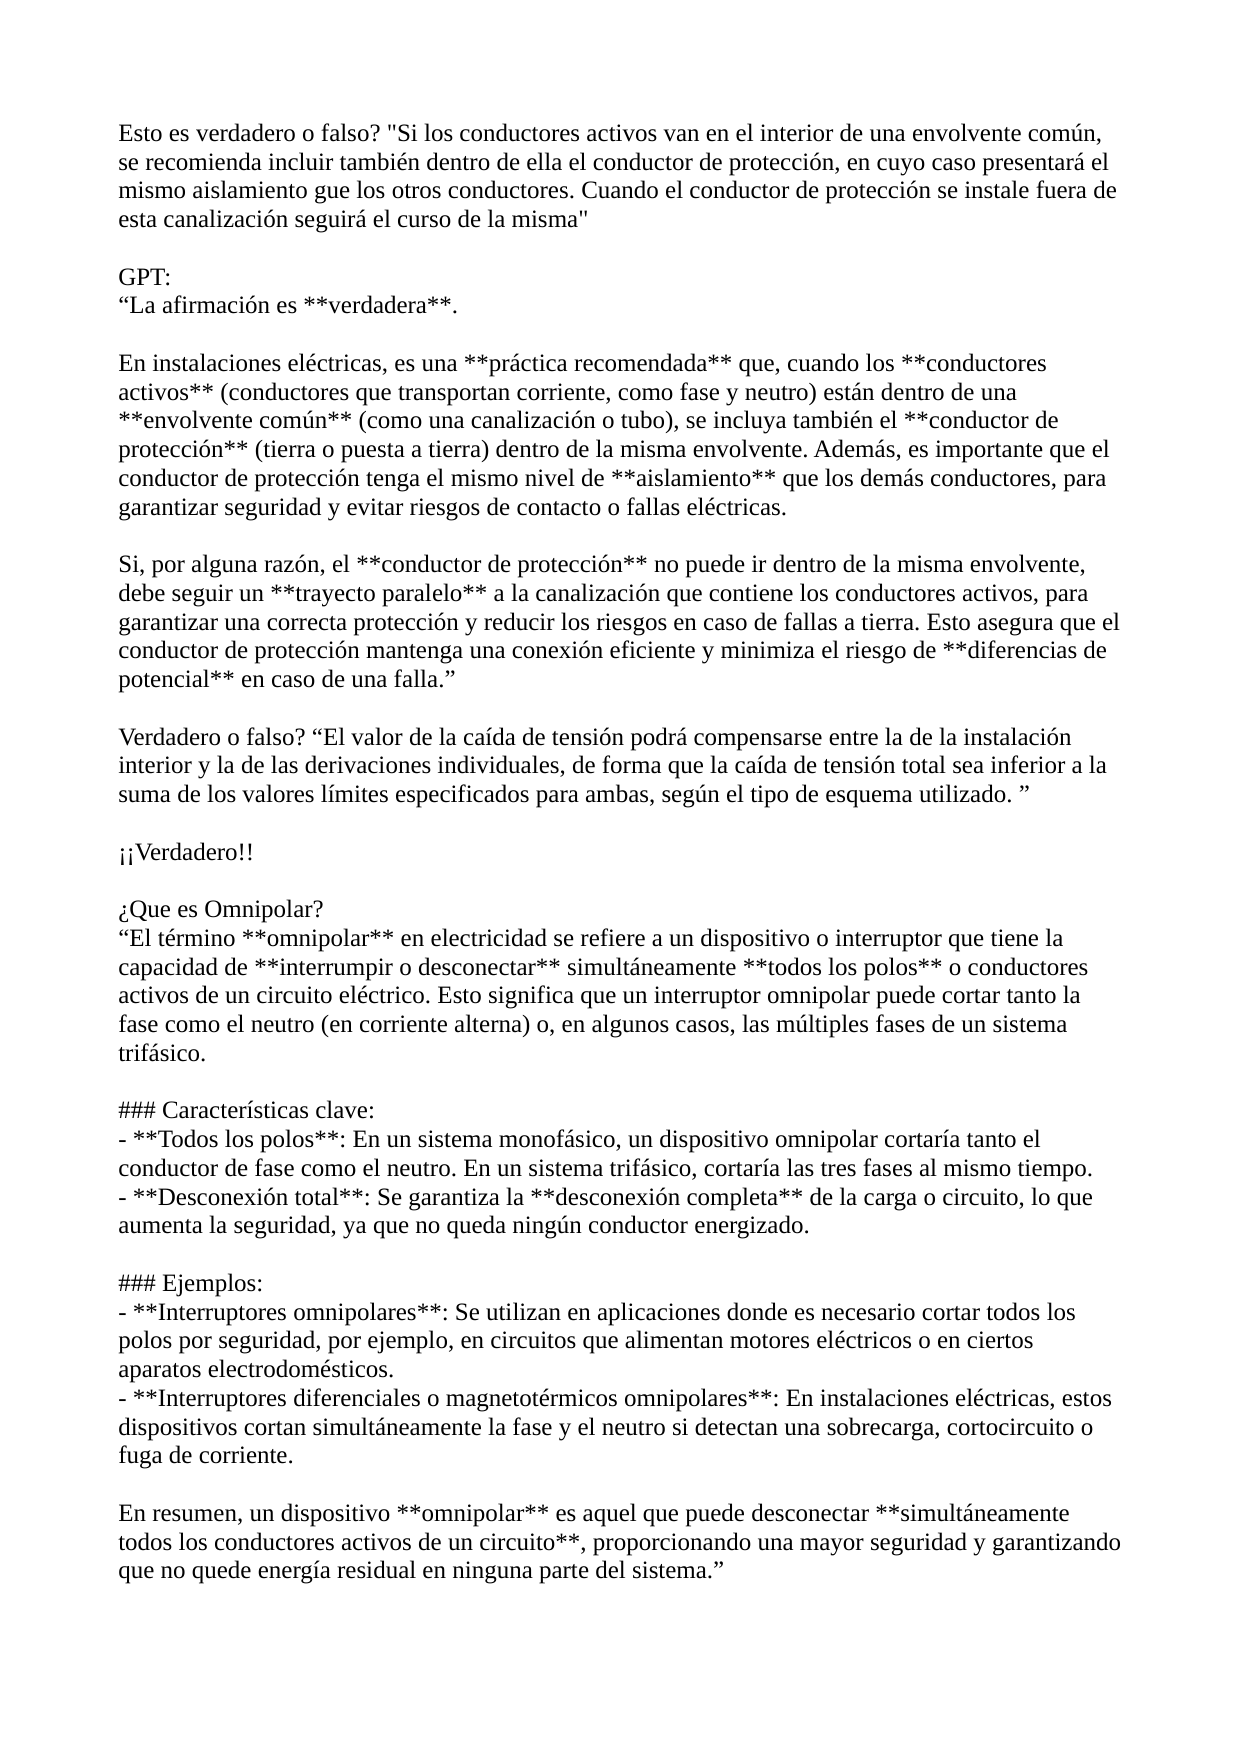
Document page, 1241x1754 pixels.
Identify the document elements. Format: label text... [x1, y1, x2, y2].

text “El término **omnipolar** en electricidad se refiere a un dispositivo o interruptor que tiene la capacidad de **interrumpir o desconectar** simultáneamente **todos los polos** o conductores activos de un circuito eléctrico. Esto significa que un interruptor omnipolar puede cortar tanto la fase como el neutro (en corriente alterna) o, en algunos casos, las múltiples fases de un sistema trifásico. ### Características clave: - **Todos los polos**: En un sistema monofásico, un dispositivo omnipolar cortaría tanto el conductor de fase como el neutro. En un sistema trifásico, cortaría las tres fases al mismo tiempo. - **Desconexión total**: Se garantiza la **desconexión completa** de la carga o circuito, lo que aumenta la seguridad, ya que no queda ningún conductor energizado. ### Ejemplos: - **Interruptores omnipolares**: Se utilizan en aplicaciones donde es necesario cortar todos los polos por seguridad, por ejemplo, en circuitos que alimentan motores eléctricos o en ciertos aparatos electrodomésticos. - **Interruptores diferenciales o magnetotérmicos omnipolares**: En instalaciones eléctricas, estos dispositivos cortan simultáneamente la fase y el neutro si detectan una sobrecarga, cortocircuito o fuga de corriente. En resumen, un dispositivo **omnipolar** es aquel que puede desconectar **simultáneamente todos los conductores activos de un circuito**, proporcionando una mayor seguridad y garantizando que no quede energía residual en ninguna parte del sistema.” [118, 923, 1122, 1584]
text ¿Que es Omnipolar? [118, 894, 1122, 923]
text GPT: [118, 262, 1122, 291]
text Esto es verdadero o falso? "Si los conductores activos van en el interior de una envolvente común, se recomienda incluir también dentro de ella el conductor de protección, en cuyo caso presentará el mismo aislamiento gue los otros conductores. Cuando el conductor de protección se instale fuera de esta canalización seguirá el curso de la misma" [118, 118, 1122, 233]
text Verdadero o falso? “El valor de la caída de tensión podrá compensarse entre la de la instalación interior y la de las derivaciones individuales, de forma que la caída de tensión total sea inferior a la suma de los valores límites especificados para ambas, según el tipo de esquema utilizado. ” [118, 722, 1122, 808]
text “La afirmación es **verdadera**. En instalaciones eléctricas, es una **práctica recomendada** que, cuando los **conductores activos** (conductores que transportan corriente, como fase y neutro) están dentro de una **envolvente común** (como una canalización o tubo), se incluya también el **conductor de protección** (tierra o puesta a tierra) dentro de la misma envolvente. Además, es importante que el conductor de protección tenga el mismo nivel de **aislamiento** que los demás conductores, para garantizar seguridad y evitar riesgos de contacto o fallas eléctricas. Si, por alguna razón, el **conductor de protección** no puede ir dentro de la misma envolvente, debe seguir un **trayecto paralelo** a la canalización que contiene los conductores activos, para garantizar una correcta protección y reducir los riesgos en caso de fallas a tierra. Esto asegura que el conductor de protección mantenga una conexión eficiente y minimiza el riesgo de **diferencias de potencial** en caso de una falla.” [118, 291, 1122, 693]
text ¡¡Verdadero!! [118, 837, 1122, 866]
